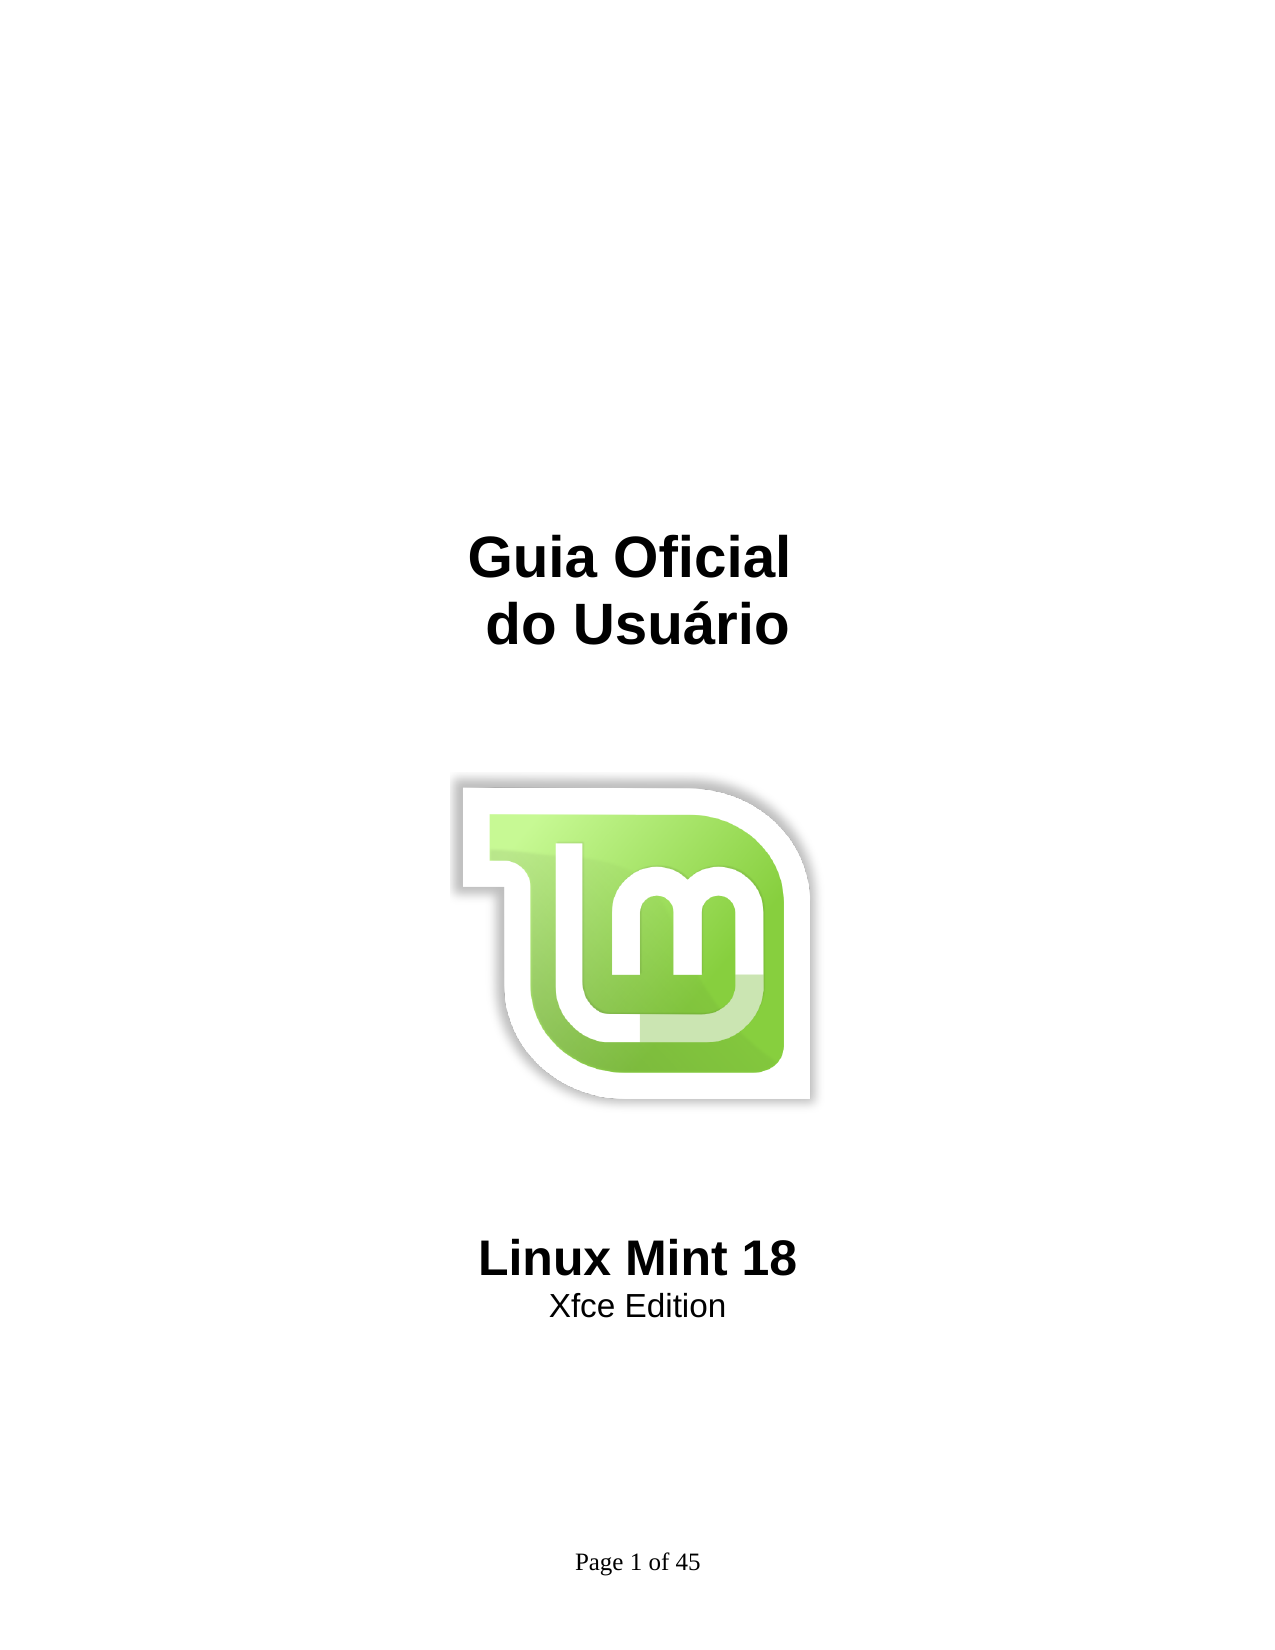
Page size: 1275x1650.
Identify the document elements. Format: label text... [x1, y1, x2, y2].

picture [450, 772, 826, 1114]
text Linux Mint 18 [187, 1228, 1087, 1286]
text Guia Oficial [187, 523, 1087, 590]
text do Usuário [187, 590, 1087, 657]
text Xfce Edition [187, 1286, 1087, 1324]
